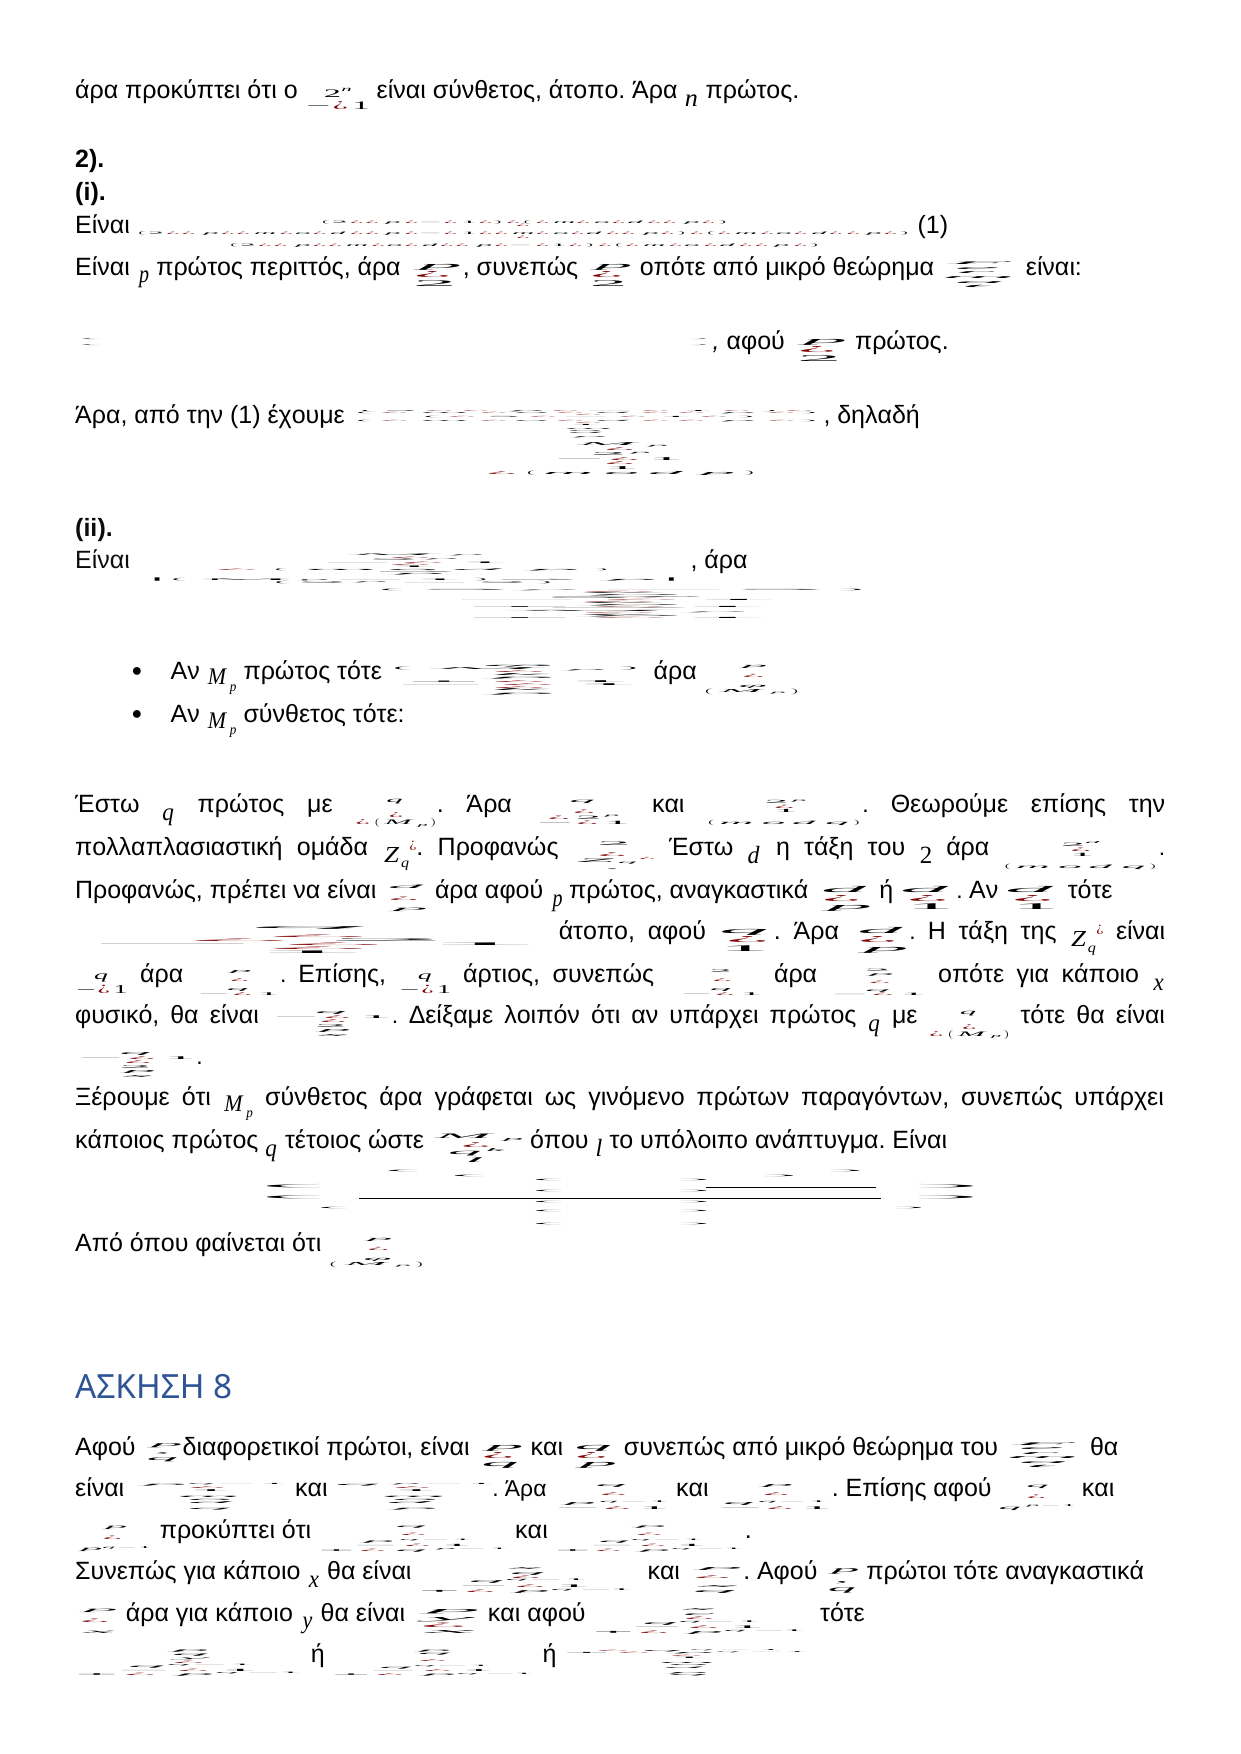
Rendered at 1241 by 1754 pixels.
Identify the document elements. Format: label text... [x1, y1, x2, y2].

text Άρα, από την (1) έχουμε , δηλαδή [75, 400, 1165, 438]
list Αν σύνθετος τότε: [133, 699, 1165, 737]
text , αφού πρώτος. [75, 326, 1165, 363]
text Συνεπώς για κάποιο θα είναι και . Αφού πρώτοι τότε αναγκαστικά άρα για κάποιο θα είναι και αφού τότε [75, 1556, 1165, 1635]
list Αν πρώτος τότε άρα [133, 656, 1165, 695]
text (ii). [75, 512, 1165, 541]
text Ξέρουμε ότι σύνθετος άρα γράφεται ως γινόμενο πρώτων παραγόντων, συνεπώς υπάρχει κάποιος πρώτος τέτοιος ώστε όπου το υπόλοιπο ανάπτυγμα. Είναι [75, 1082, 1165, 1164]
text Είναι , άρα [75, 546, 1165, 584]
subtitle ΑΣΚΗΣΗ 8 [75, 1363, 1165, 1408]
text Από όπου φαίνεται ότι [75, 1228, 1165, 1267]
text άτοπο, αφού . Άρα . Η τάξη της είναι άρα . Επίσης, άρτιος, συνεπώς άρα οπότε για κάποιο φυσικό, θα είναι . Δείξαμε λοιπόν ότι αν υπάρχει πρώτος με τότε θα είναι . [75, 916, 1165, 1078]
text ή ή [75, 1639, 1165, 1676]
text (i). [75, 177, 1165, 206]
text 2). [75, 144, 1165, 173]
text Έστω πρώτος με . Άρα και . Θεωρούμε επίσης την πολλαπλασιαστική ομάδα . Προφανώς Έστω η τάξη του άρα . Προφανώς, πρέπει να είναι άρα αφού πρώτος, αναγκαστικά ή . Αν τότε [75, 789, 1165, 912]
text Αφού διαφορετικοί πρώτοι, είναι και συνεπώς από μικρό θεώρημα του θα είναι και . Άρα και . Επίσης αφού και [75, 1432, 1165, 1510]
text προκύπτει ότι και . [75, 1514, 1165, 1552]
text Είναι πρώτος περιττός, άρα , συνεπώς οπότε από μικρό θεώρημα είναι: [75, 251, 1165, 289]
text άρα προκύπτει ότι ο είναι σύνθετος, άτοπο. Άρα πρώτος. [75, 75, 1165, 112]
text Είναι (1) [75, 210, 1165, 247]
